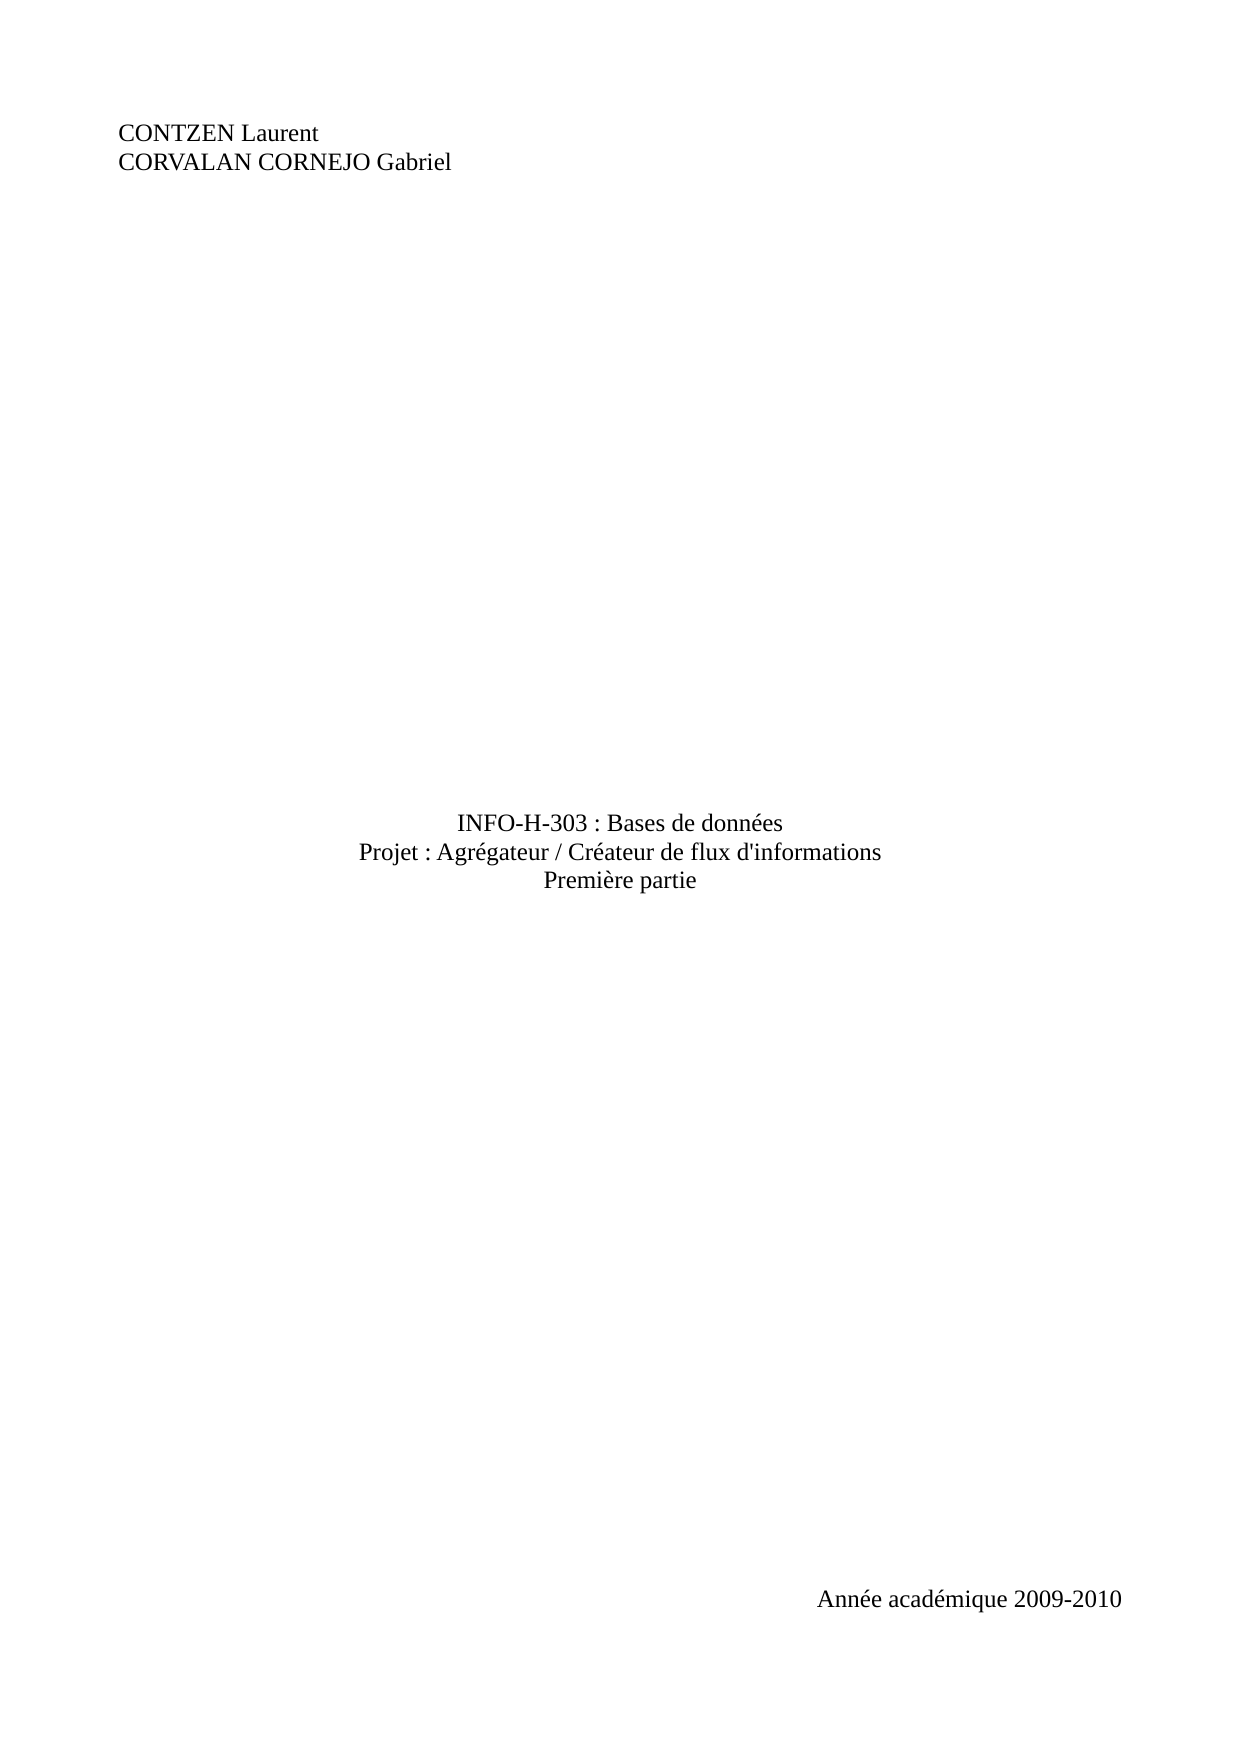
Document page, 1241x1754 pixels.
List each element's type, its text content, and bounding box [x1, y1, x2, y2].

text Première partie [118, 866, 1122, 894]
text CONTZEN Laurent [118, 118, 1122, 147]
text CORVALAN CORNEJO Gabriel [118, 147, 1122, 176]
text INFO-H-303 : Bases de données [118, 808, 1122, 837]
text Projet : Agrégateur / Créateur de flux d'informations [118, 837, 1122, 866]
text Année académique 2009-2010 [118, 1584, 1122, 1613]
